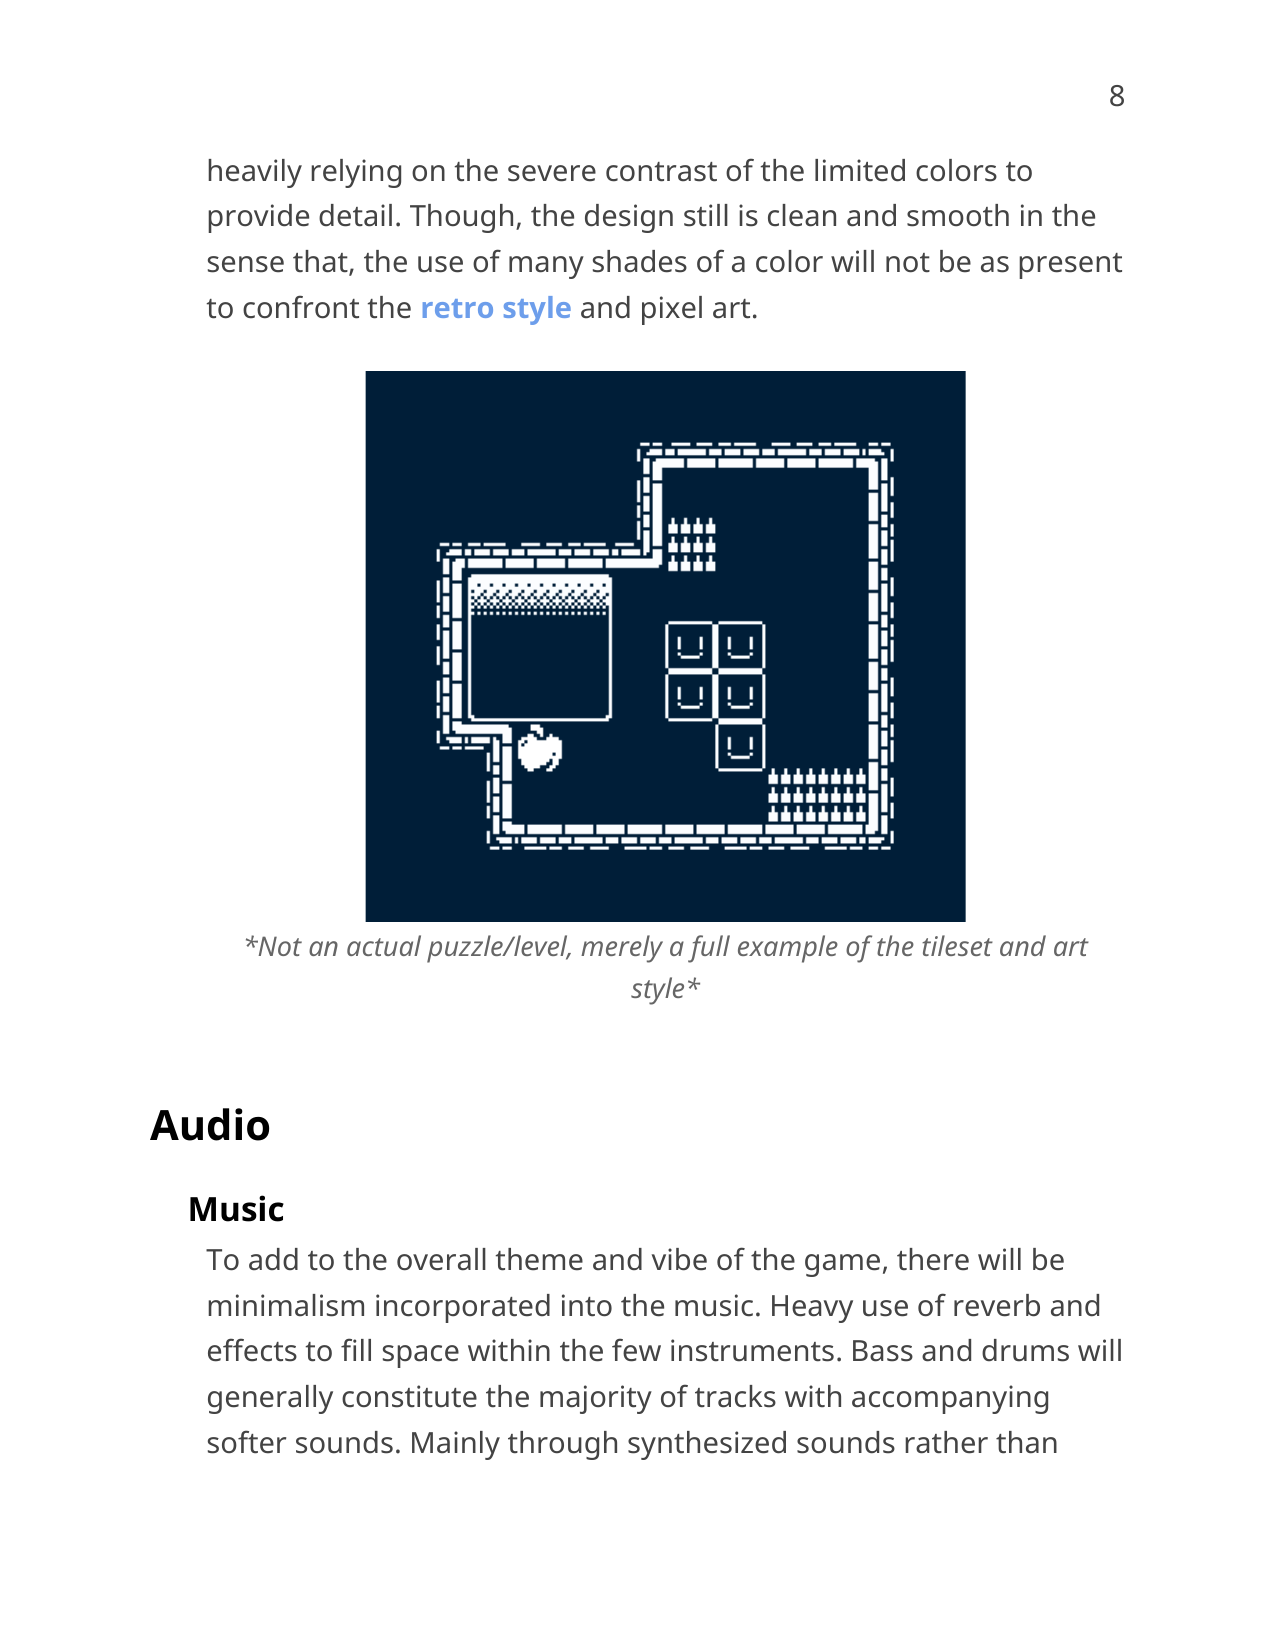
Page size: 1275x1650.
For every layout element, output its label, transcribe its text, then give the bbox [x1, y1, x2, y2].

text To add to the overall theme and vibe of the game, there will be minimalism incorporated into the music. Heavy use of reverb and effects to fill space within the few instruments. Bass and drums will generally constitute the majority of tracks with accompanying softer sounds. Mainly through synthesized sounds rather than [206, 1239, 1125, 1462]
subtitle Audio [150, 1096, 1125, 1152]
subtitle Music [187, 1186, 1125, 1231]
text heavily relying on the severe contrast of the limited colors to provide detail. Though, the design still is clean and smooth in the sense that, the use of many shades of a color will not be as present to confront the retro style and pixel art. [206, 150, 1125, 327]
picture [365, 371, 966, 922]
text *Not an actual puzzle/level, merely a full example of the tileset and art style* [206, 928, 1125, 1007]
